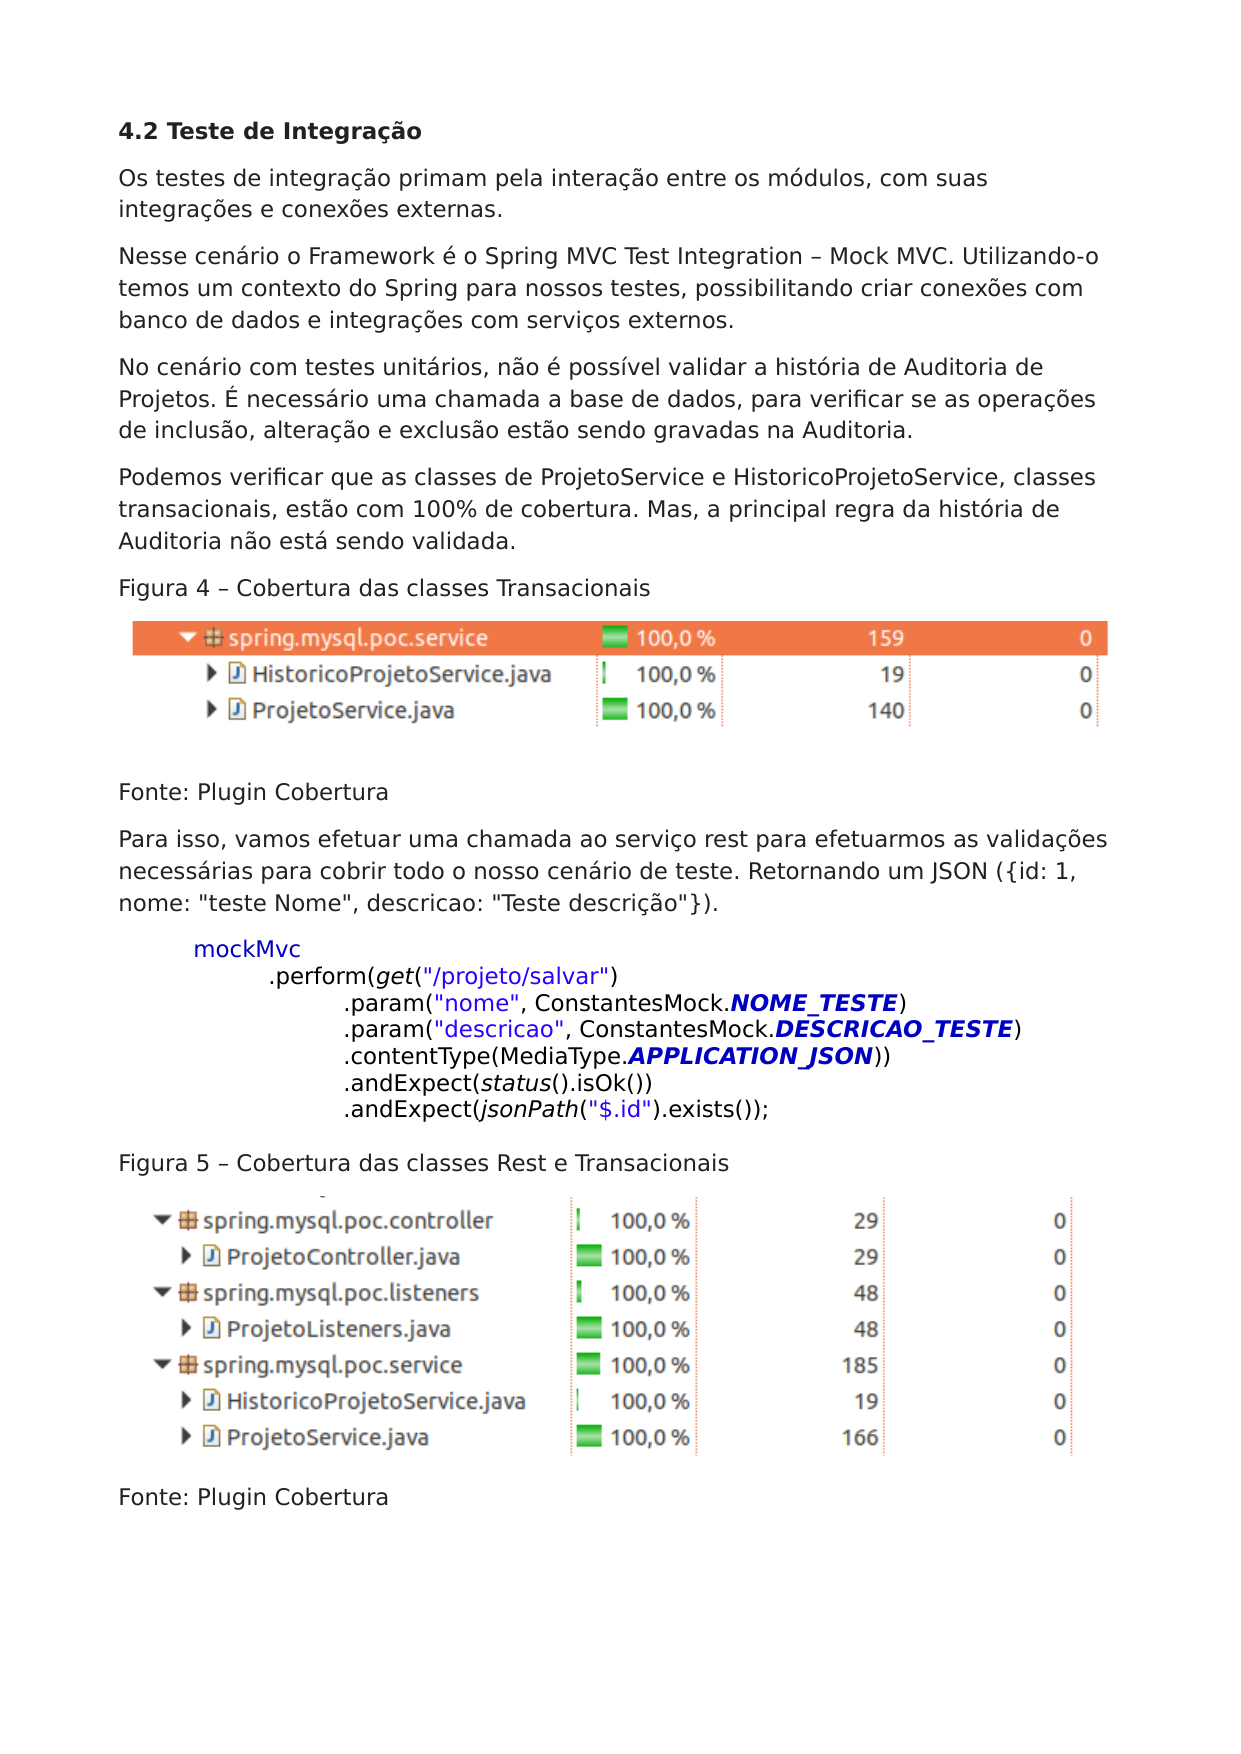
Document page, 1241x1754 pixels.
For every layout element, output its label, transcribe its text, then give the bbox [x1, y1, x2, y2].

text No cenário com testes unitários, não é possível validar a história de Auditoria de Projetos. É necessário uma chamada a base de dados, para verificar se as operações de inclusão, alteração e exclusão estão sendo gravadas na Auditoria. [118, 354, 1122, 444]
text Fonte: Plugin Cobertura [118, 1196, 1122, 1511]
picture [119, 1196, 1121, 1480]
text .andExpect(jsonPath("$.id").exists()); [118, 1097, 1122, 1123]
text Figura 5 – Cobertura das classes Rest e Transacionais [118, 1150, 1122, 1177]
text .andExpect(status().isOk()) [118, 1070, 1122, 1097]
text .perform(get("/projeto/salvar") [118, 963, 1122, 990]
text Nesse cenário o Framework é o Spring MVC Test Integration – Mock MVC. Utilizando-o temos um contexto do Spring para nossos testes, possibilitando criar conexões com banco de dados e integrações com serviços externos. [118, 243, 1122, 334]
text Podemos verificar que as classes de ProjetoService e HistoricoProjetoService, classes transacionais, estão com 100% de cobertura. Mas, a principal regra da história de Auditoria não está sendo validada. [118, 464, 1122, 555]
text .param("nome", ConstantesMock.NOME_TESTE) [118, 990, 1122, 1017]
text Figura 4 – Cobertura das classes Transacionais [118, 575, 1122, 601]
text Para isso, vamos efetuar uma chamada ao serviço rest para efetuarmos as validações necessárias para cobrir todo o nosso cenário de teste. Retornando um JSON ({id: 1, nome: "teste Nome", descricao: "Teste descrição"}). [118, 826, 1122, 917]
text .contentType(MediaType.APPLICATION_JSON)) [118, 1043, 1122, 1070]
text 4.2 Teste de Integração [118, 118, 1122, 145]
text .param("descricao", ConstantesMock.DESCRICAO_TESTE) [118, 1017, 1122, 1043]
text Fonte: Plugin Cobertura [118, 779, 1122, 806]
text mockMvc [118, 937, 1122, 963]
text Os testes de integração primam pela interação entre os módulos, com suas integrações e conexões externas. [118, 165, 1122, 223]
picture [132, 621, 1108, 728]
